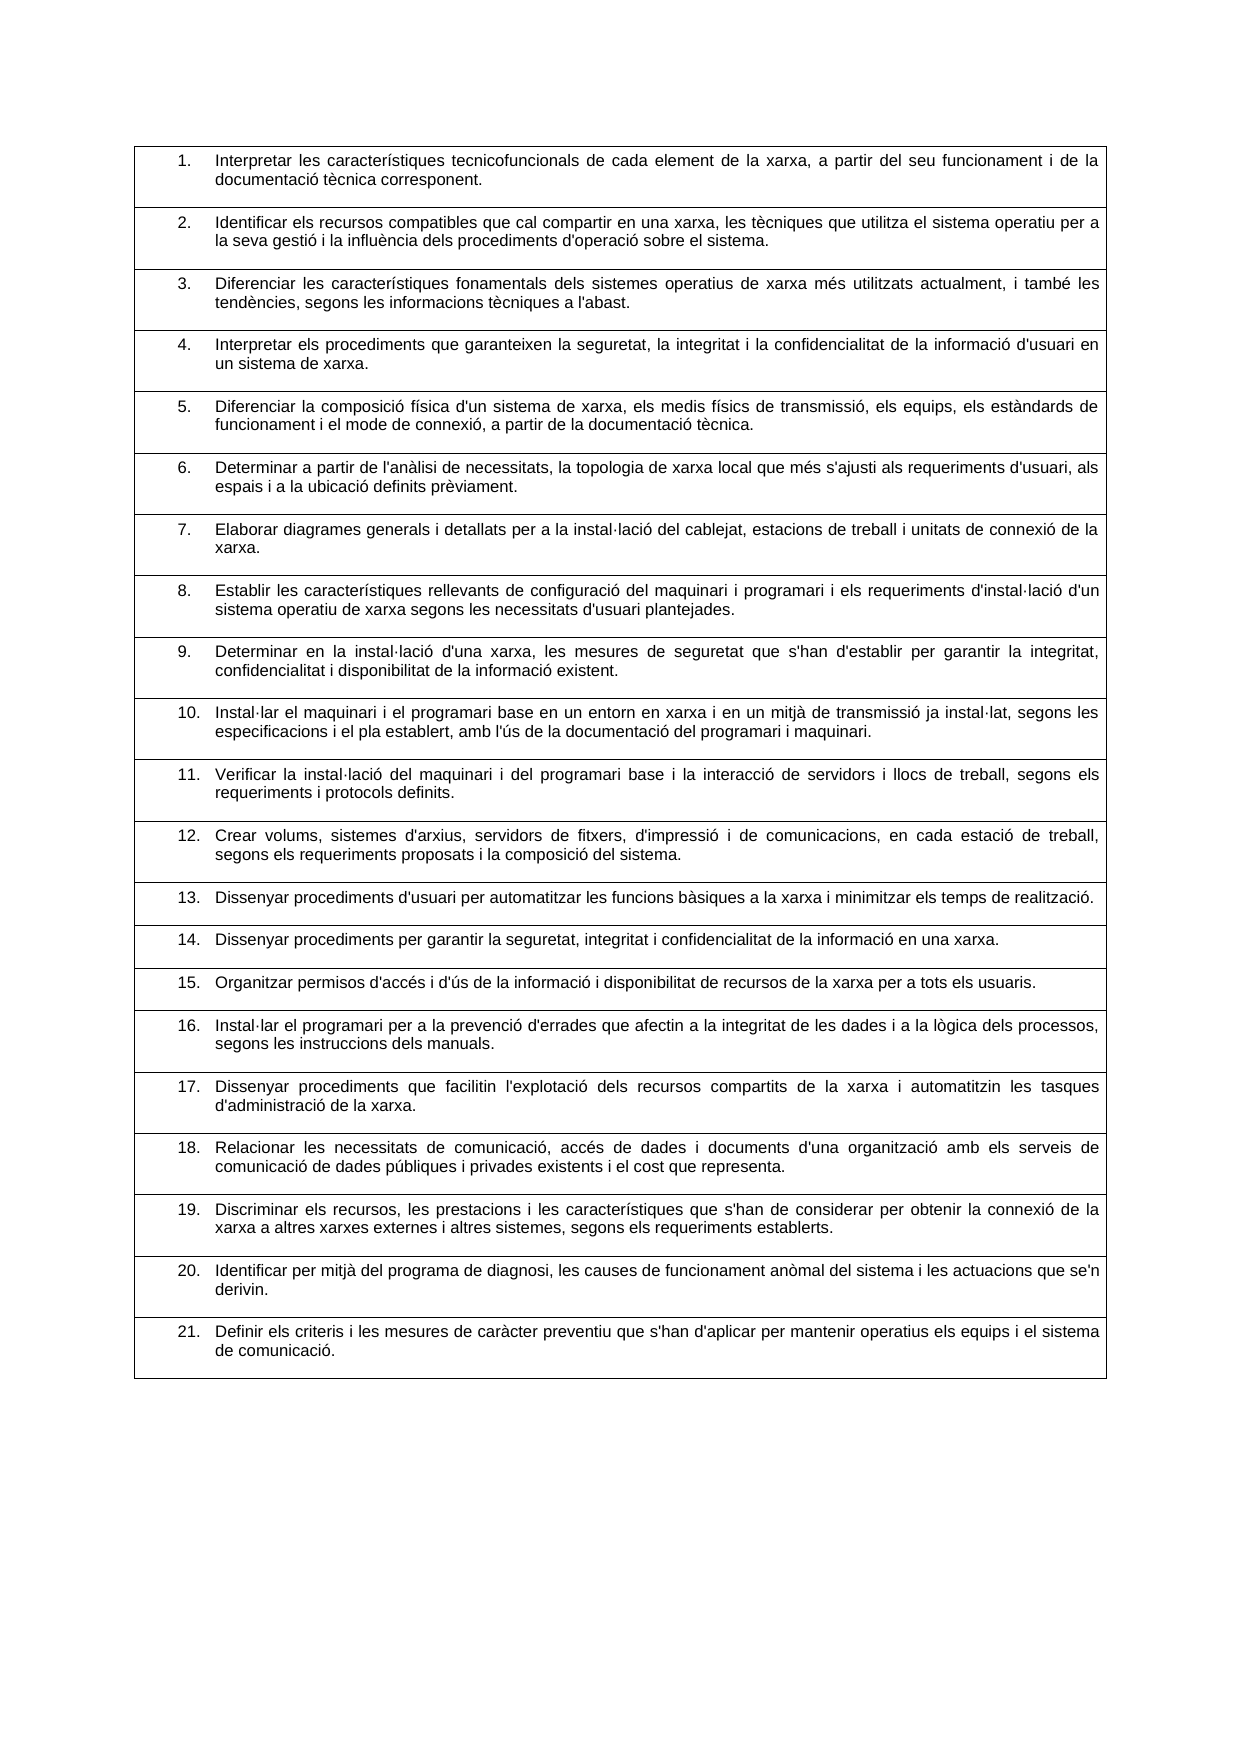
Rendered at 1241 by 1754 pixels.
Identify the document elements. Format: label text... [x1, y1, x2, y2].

table_cell Identificar els recursos compatibles que cal compartir en una xarxa, les tècniques que utilitza el sistema operatiu per a la seva gestió i la influència dels procediments d'operació sobre el sistema. [135, 208, 1106, 268]
table_cell Diferenciar les característiques fonamentals dels sistemes operatius de xarxa més utilitzats actualment, i també les tendències, segons les informacions tècniques a l'abast. [135, 270, 1106, 330]
table_cell Discriminar els recursos, les prestacions i les característiques que s'han de considerar per obtenir la connexió de la xarxa a altres xarxes externes i altres sistemes, segons els requeriments establerts. [135, 1195, 1106, 1256]
table_cell Definir els criteris i les mesures de caràcter preventiu que s'han d'aplicar per mantenir operatius els equips i el sistema de comunicació. [135, 1318, 1106, 1378]
table_cell Dissenyar procediments per garantir la seguretat, integritat i confidencialitat de la informació en una xarxa. [135, 926, 1106, 967]
table_cell Determinar en la instal·lació d'una xarxa, les mesures de seguretat que s'han d'establir per garantir la integritat, confidencialitat i disponibilitat de la informació existent. [135, 638, 1106, 698]
table_cell Elaborar diagrames generals i detallats per a la instal·lació del cablejat, estacions de treball i unitats de connexió de la xarxa. [135, 515, 1106, 575]
table_cell Identificar per mitjà del programa de diagnosi, les causes de funcionament anòmal del sistema i les actuacions que se'n derivin. [135, 1257, 1106, 1317]
table_cell Instal·lar el programari per a la prevenció d'errades que afectin a la integritat de les dades i a la lògica dels processos, segons les instruccions dels manuals. [135, 1011, 1106, 1072]
table_cell Verificar la instal·lació del maquinari i del programari base i la interacció de servidors i llocs de treball, segons els requeriments i protocols definits. [135, 760, 1106, 821]
table_cell Dissenyar procediments d'usuari per automatitzar les funcions bàsiques a la xarxa i minimitzar els temps de realització. [135, 883, 1106, 925]
table_cell Diferenciar la composició física d'un sistema de xarxa, els medis físics de transmissió, els equips, els estàndards de funcionament i el mode de connexió, a partir de la documentació tècnica. [135, 392, 1106, 453]
table_cell Crear volums, sistemes d'arxius, servidors de fitxers, d'impressió i de comunicacions, en cada estació de treball, segons els requeriments proposats i la composició del sistema. [135, 822, 1106, 882]
table_cell Organitzar permisos d'accés i d'ús de la informació i disponibilitat de recursos de la xarxa per a tots els usuaris. [135, 969, 1106, 1010]
table_cell Instal·lar el maquinari i el programari base en un entorn en xarxa i en un mitjà de transmissió ja instal·lat, segons les especificacions i el pla establert, amb l'ús de la documentació del programari i maquinari. [135, 699, 1106, 759]
table_cell Relacionar les necessitats de comunicació, accés de dades i documents d'una organització amb els serveis de comunicació de dades públiques i privades existents i el cost que representa. [135, 1134, 1106, 1194]
table_header Interpretar les característiques tecnicofuncionals de cada element de la xarxa, a partir del seu funcionament i de la documentació tècnica corresponent. [135, 147, 1106, 207]
table_cell Establir les característiques rellevants de configuració del maquinari i programari i els requeriments d'instal·lació d'un sistema operatiu de xarxa segons les necessitats d'usuari plantejades. [135, 576, 1106, 637]
table_cell Dissenyar procediments que facilitin l'explotació dels recursos compartits de la xarxa i automatitzin les tasques d'administració de la xarxa. [135, 1073, 1106, 1133]
table_cell Interpretar els procediments que garanteixen la seguretat, la integritat i la confidencialitat de la informació d'usuari en un sistema de xarxa. [135, 331, 1106, 391]
table_cell Determinar a partir de l'anàlisi de necessitats, la topologia de xarxa local que més s'ajusti als requeriments d'usuari, als espais i a la ubicació definits prèviament. [135, 454, 1106, 514]
